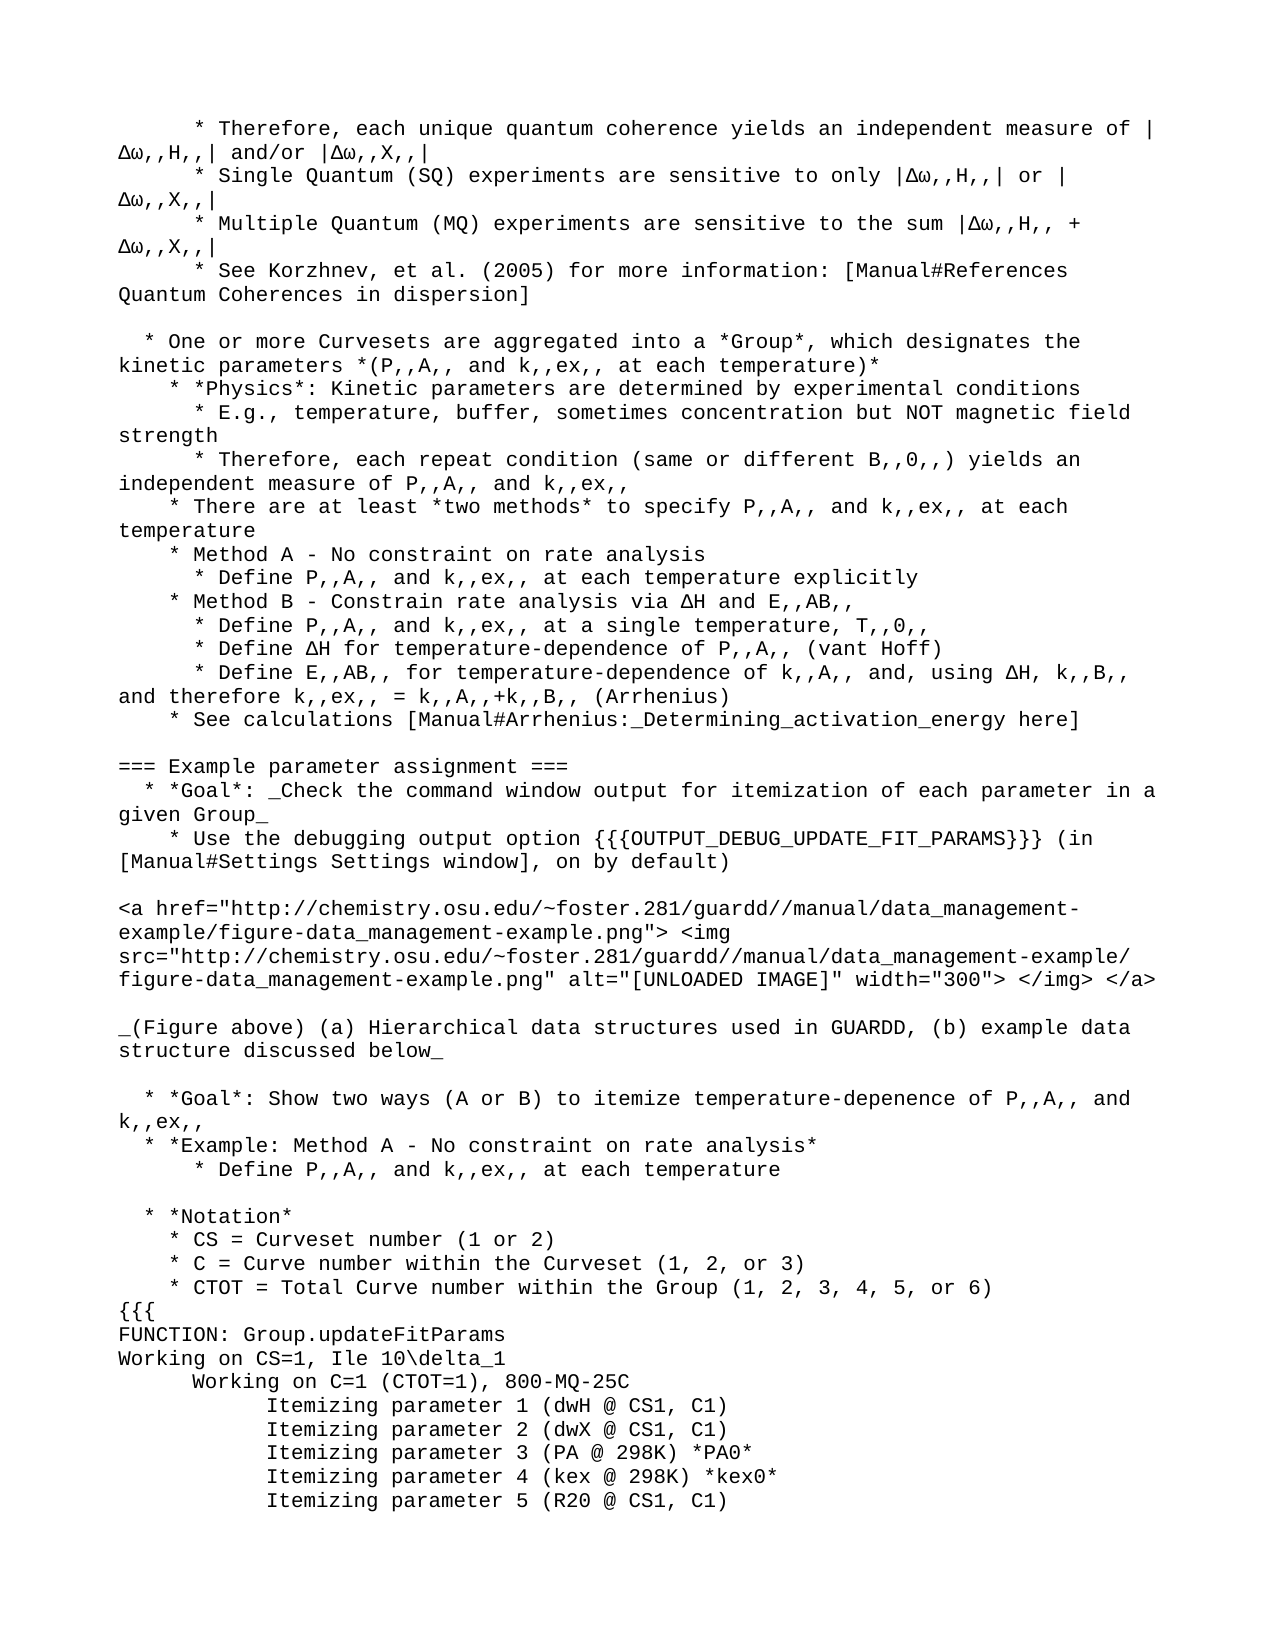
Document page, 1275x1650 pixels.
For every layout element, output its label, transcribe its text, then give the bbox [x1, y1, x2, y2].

text * One or more Curvesets are aggregated into a *Group*, which designates the kinetic parameters *(P,,A,, and k,,ex,, at each temperature)* [118, 331, 1157, 378]
text * CS = Curveset number (1 or 2) [118, 1229, 1157, 1253]
text * CTOT = Total Curve number within the Group (1, 2, 3, 4, 5, or 6) [118, 1277, 1157, 1300]
text Working on C=1 (CTOT=1), 800-MQ-25C [118, 1371, 1157, 1395]
text Itemizing parameter 2 (dwX @ CS1, C1) [118, 1419, 1157, 1442]
text * There are at least *two methods* to specify P,,A,, and k,,ex,, at each temperature [118, 496, 1157, 544]
text * *Example: Method A - No constraint on rate analysis* [118, 1135, 1157, 1158]
text {{{ [118, 1300, 1157, 1324]
text Itemizing parameter 5 (R20 @ CS1, C1) [118, 1489, 1157, 1513]
text Itemizing parameter 3 (PA @ 298K) *PA0* [118, 1442, 1157, 1466]
text FUNCTION: Group.updateFitParams [118, 1324, 1157, 1348]
text * Single Quantum (SQ) experiments are sensitive to only |Δω,,H,,| or |Δω,,X,,| [118, 165, 1157, 213]
text * Multiple Quantum (MQ) experiments are sensitive to the sum |Δω,,H,, + Δω,,X,,| [118, 213, 1157, 260]
text * See calculations [Manual#Arrhenius:_Determining_activation_energy here] [118, 709, 1157, 733]
text Working on CS=1, Ile 10\delta_1 [118, 1348, 1157, 1371]
text * See Korzhnev, et al. (2005) for more information: [Manual#References Quantum Coherences in dispersion] [118, 260, 1157, 307]
text * *Goal*: _Check the command window output for itemization of each parameter in a given Group_ [118, 780, 1157, 827]
text * Define P,,A,, and k,,ex,, at each temperature [118, 1158, 1157, 1182]
text * Therefore, each unique quantum coherence yields an independent measure of |Δω,,H,,| and/or |Δω,,X,,| [118, 118, 1157, 165]
text * *Goal*: Show two ways (A or B) to itemize temperature-depenence of P,,A,, and k,,ex,, [118, 1088, 1157, 1135]
text * Define P,,A,, and k,,ex,, at each temperature explicitly [118, 567, 1157, 591]
text Itemizing parameter 1 (dwH @ CS1, C1) [118, 1395, 1157, 1419]
text <a href="http://chemistry.osu.edu/~foster.281/guardd//manual/data_management-example/figure-data_management-example.png"> <img src="http://chemistry.osu.edu/~foster.281/guardd//manual/data_management-example/figure-data_management-example.png" alt="[UNLOADED IMAGE]" width="300"> </img> </a> [118, 898, 1157, 993]
text * Use the debugging output option {{{OUTPUT_DEBUG_UPDATE_FIT_PARAMS}}} (in [Manual#Settings Settings window], on by default) [118, 827, 1157, 875]
text * E.g., temperature, buffer, sometimes concentration but NOT magnetic field strength [118, 402, 1157, 449]
text * Define E,,AB,, for temperature-dependence of k,,A,, and, using ΔH, k,,B,, and therefore k,,ex,, = k,,A,,+k,,B,, (Arrhenius) [118, 662, 1157, 709]
text Itemizing parameter 4 (kex @ 298K) *kex0* [118, 1466, 1157, 1489]
text * Therefore, each repeat condition (same or different B,,0,,) yields an independent measure of P,,A,, and k,,ex,, [118, 449, 1157, 496]
text * Method B - Constrain rate analysis via ΔH and E,,AB,, [118, 591, 1157, 615]
text * Define ΔH for temperature-dependence of P,,A,, (vant Hoff) [118, 638, 1157, 662]
text * *Physics*: Kinetic parameters are determined by experimental conditions [118, 378, 1157, 402]
text * *Notation* [118, 1206, 1157, 1229]
text _(Figure above) (a) Hierarchical data structures used in GUARDD, (b) example data structure discussed below_ [118, 1017, 1157, 1064]
text * C = Curve number within the Curveset (1, 2, or 3) [118, 1253, 1157, 1277]
text * Method A - No constraint on rate analysis [118, 544, 1157, 567]
text === Example parameter assignment === [118, 757, 1157, 780]
text * Define P,,A,, and k,,ex,, at a single temperature, T,,0,, [118, 615, 1157, 638]
